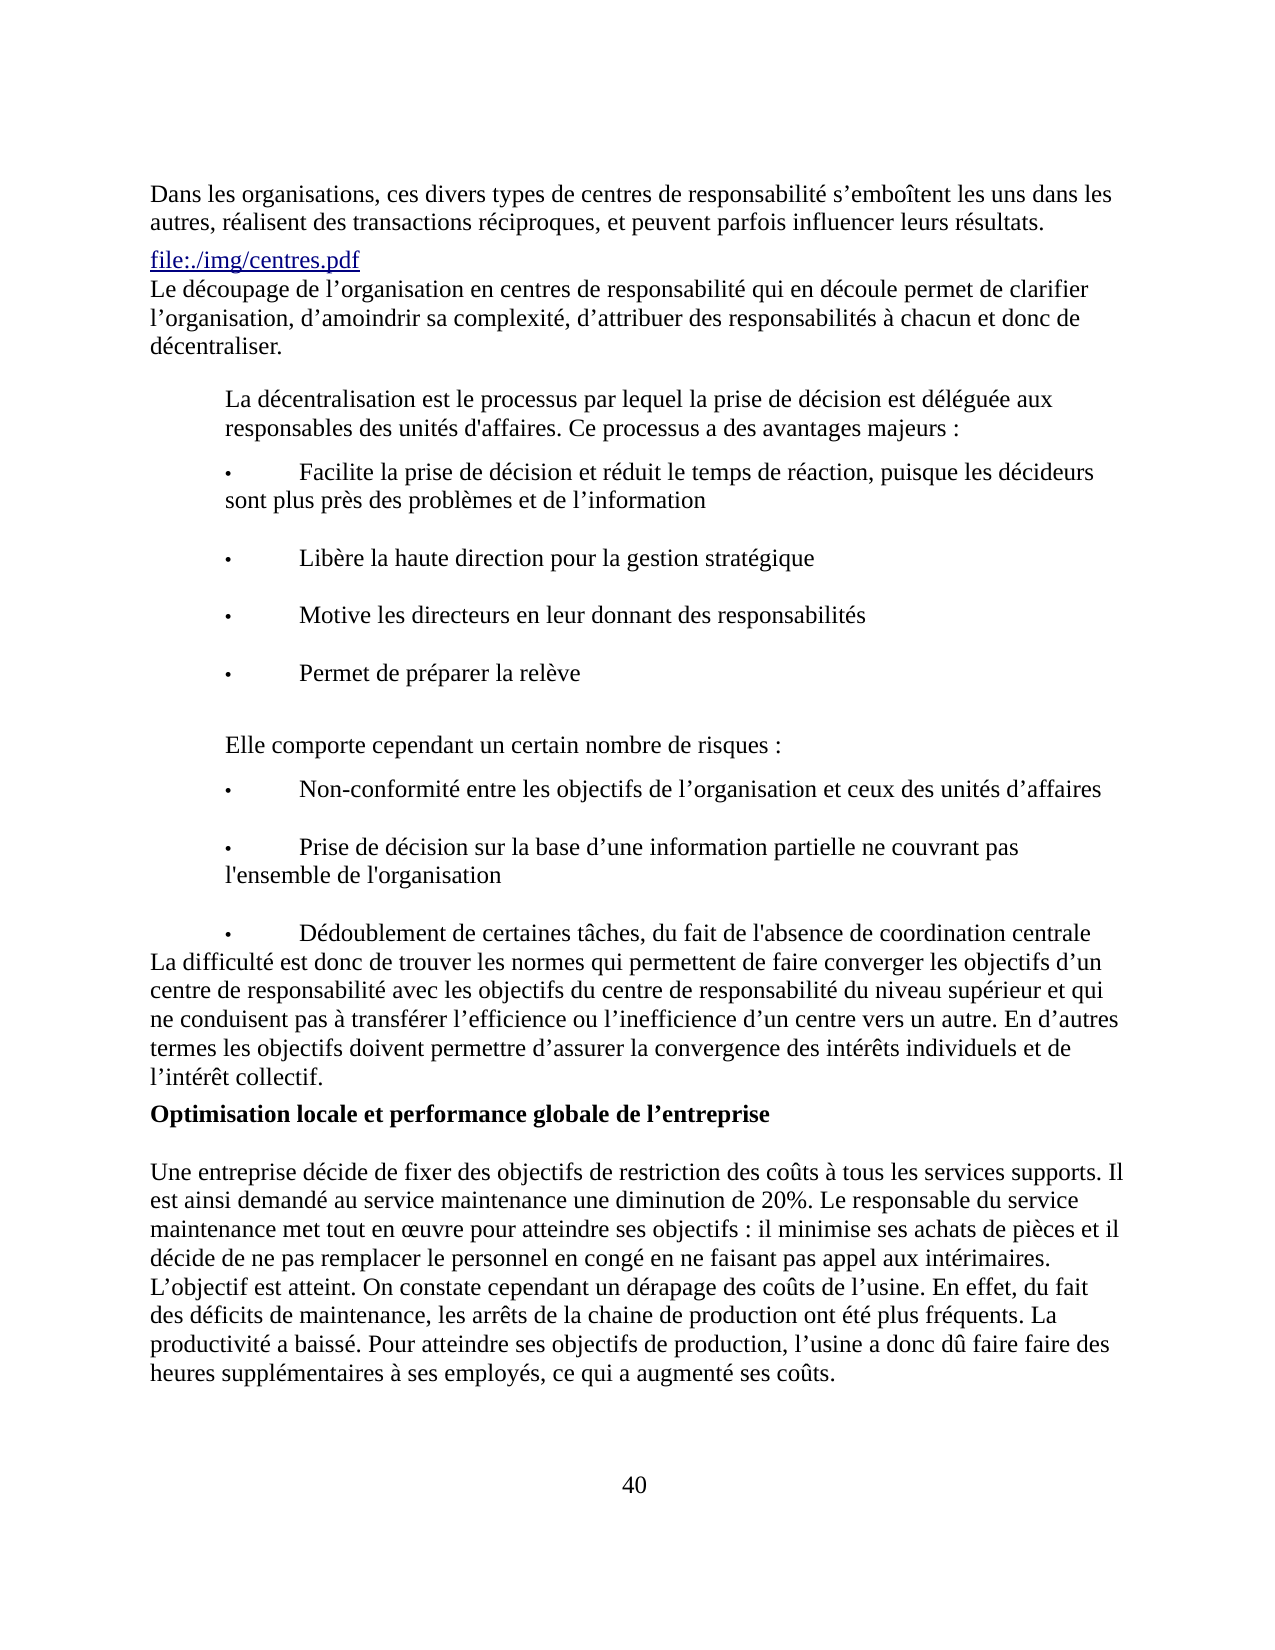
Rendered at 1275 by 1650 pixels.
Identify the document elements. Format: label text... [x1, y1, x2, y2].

list Facilite la prise de décision et réduit le temps de réaction, puisque les décideurs sont plus près des problèmes et de l’information [225, 457, 1125, 543]
text Optimisation locale et performance globale de l’entreprise Une entreprise décide de fixer des objectifs de restriction des coûts à tous les services supports. Il est ainsi demandé au service maintenance une diminution de 20%. Le responsable du service maintenance met tout en œuvre pour atteindre ses objectifs : il minimise ses achats de pièces et il décide de ne pas remplacer le personnel en congé en ne faisant pas appel aux intérimaires. L’objectif est atteint. On constate cependant un dérapage des coûts de l’usine. En effet, du fait des déficits de maintenance, les arrêts de la chaine de production ont été plus fréquents. La productivité a baissé. Pour atteindre ses objectifs de production, l’usine a donc dû faire faire des heures supplémentaires à ses employés, ce qui a augmenté ses coûts. [150, 1099, 1125, 1416]
list Motive les directeurs en leur donnant des responsabilités [225, 600, 1125, 658]
text La difficulté est donc de trouver les normes qui permettent de faire converger les objectifs d’un centre de responsabilité avec les objectifs du centre de responsabilité du niveau supérieur et qui ne conduisent pas à transférer l’efficience ou l’inefficience d’un centre vers un autre. En d’autres termes les objectifs doivent permettre d’assurer la convergence des intérêts individuels et de l’intérêt collectif. [150, 947, 1125, 1090]
list Non-conformité entre les objectifs de l’organisation et ceux des unités d’affaires [225, 774, 1125, 832]
list Permet de préparer la relève [225, 658, 1125, 715]
text file:./img/centres.pdf Le découpage de l’organisation en centres de responsabilité qui en découle permet de clarifier l’organisation, d’amoindrir sa complexité, d’attribuer des responsabilités à chacun et donc de décentraliser. [150, 245, 1125, 360]
text Dans les organisations, ces divers types de centres de responsabilité s’emboîtent les uns dans les autres, réalisent des transactions réciproques, et peuvent parfois influencer leurs résultats. [150, 179, 1125, 236]
list Prise de décision sur la base d’une information partielle ne couvrant pas l'ensemble de l'organisation [225, 832, 1125, 918]
list Dédoublement de certaines tâches, du fait de l'absence de coordination centrale [225, 918, 1125, 947]
list [187, 150, 1125, 179]
list Libère la haute direction pour la gestion stratégique [225, 543, 1125, 600]
text Elle comporte cependant un certain nombre de risques : [225, 730, 1125, 759]
text La décentralisation est le processus par lequel la prise de décision est déléguée aux responsables des unités d'affaires. Ce processus a des avantages majeurs : [225, 384, 1125, 442]
